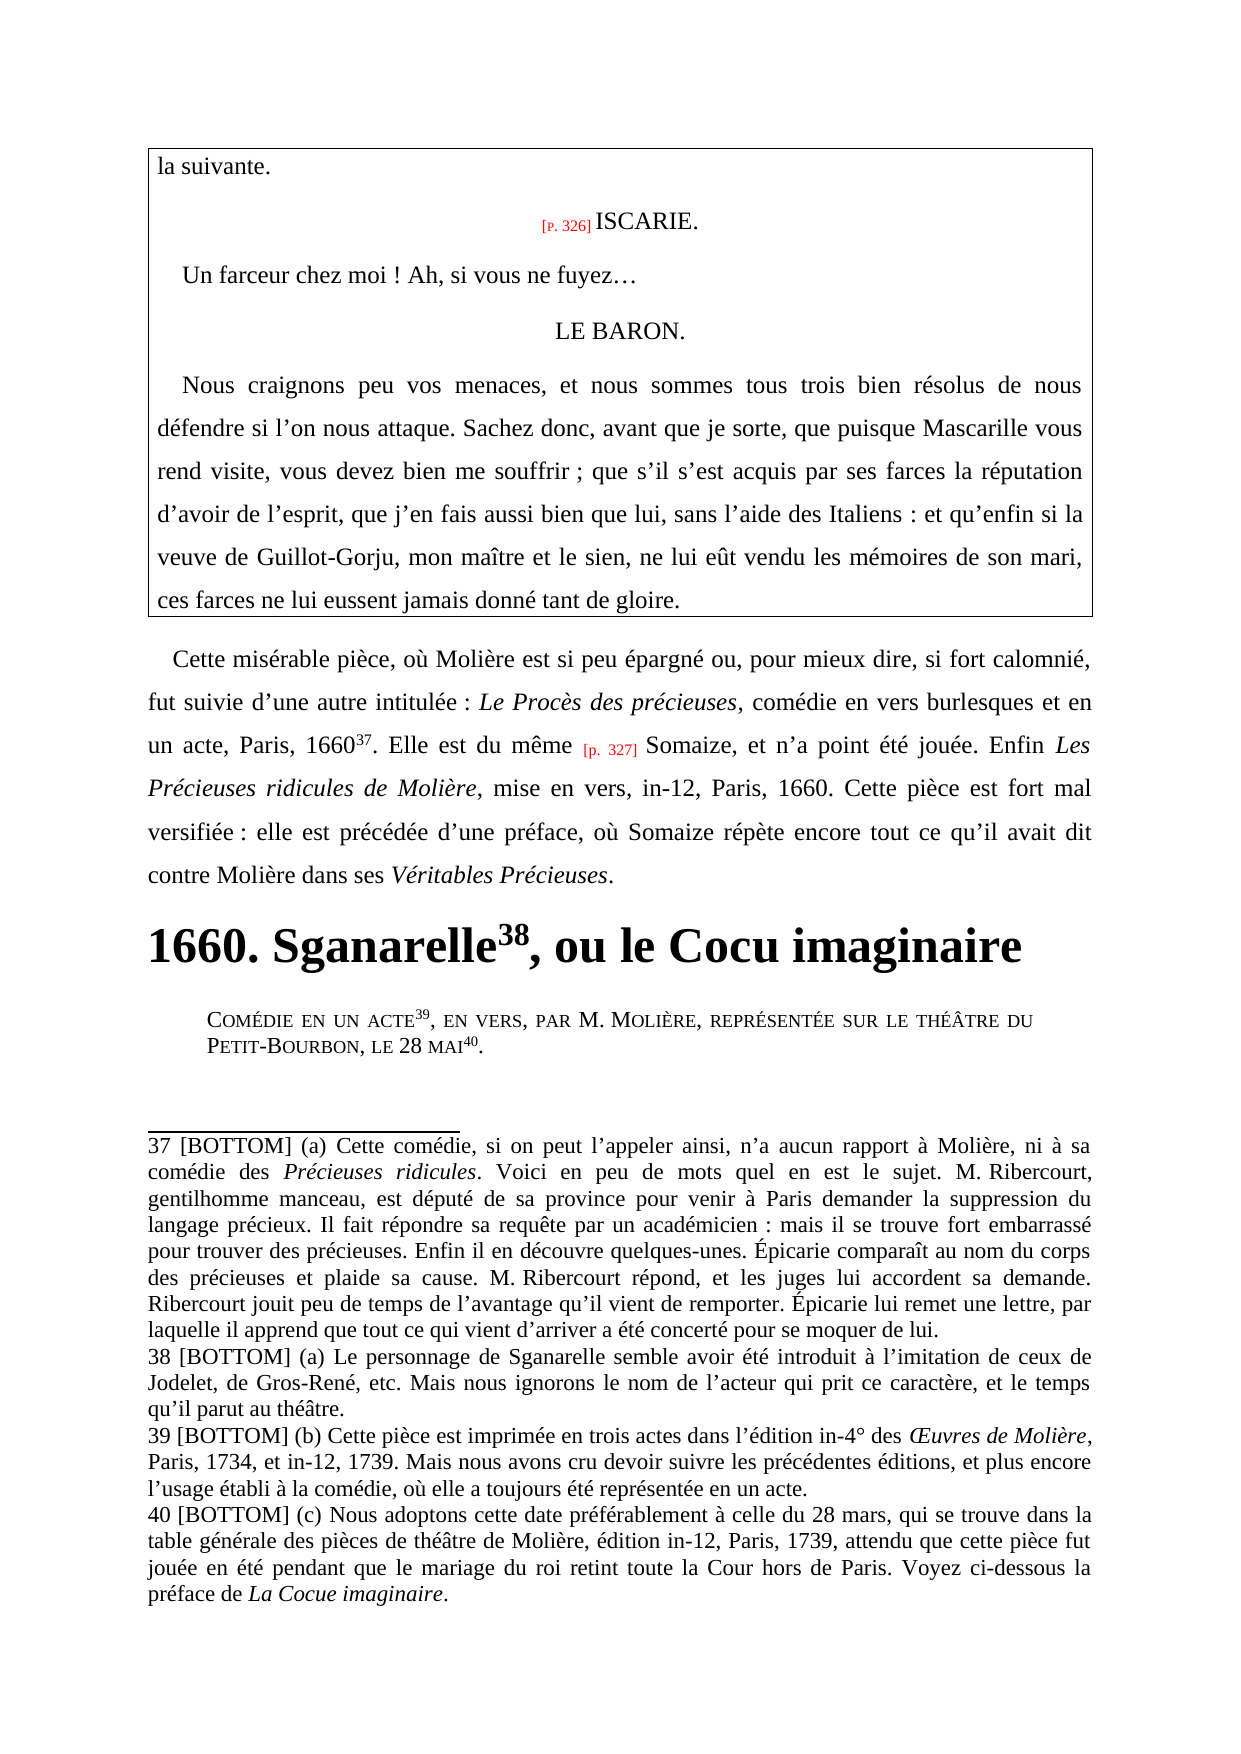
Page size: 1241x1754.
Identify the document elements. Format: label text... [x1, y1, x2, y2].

text [BOTTOM] (a) Cette comédie, si on peut l’appeler ainsi, n’a aucun rapport à Molière, ni à sa comédie des Précieuses ridicules. Voici en peu de mots quel en est le sujet. M. Ribercourt, gentilhomme manceau, est député de sa province pour venir à Paris demander la suppression du langage précieux. Il fait répondre sa requête par un académicien : mais il se trouve fort embarrassé pour trouver des précieuses. Enfin il en découvre quelques-unes. Épicarie comparaît au nom du corps des précieuses et plaide sa cause. M. Ribercourt répond, et les juges lui accordent sa demande. Ribercourt jouit peu de temps de l’avantage qu’il vient de remporter. Épicarie lui remet une lettre, par laquelle il apprend que tout ce qui vient d’arriver a été concerté pour se moquer de lui. [148, 1132, 1093, 1343]
text Comédie en un acte, en vers, par M. Molière, représentée sur le théâtre du Petit-Bourbon, le 28 mai. [207, 1006, 1033, 1059]
text [BOTTOM] (b) Cette pièce est imprimée en trois actes dans l’édition in-4° des Œuvres de Molière, Paris, 1734, et in-12, 1739. Mais nous avons cru devoir suivre les précédentes éditions, et plus encore l’usage établi à la comédie, où elle a toujours été représentée en un acte. [148, 1422, 1093, 1501]
text LE BARON. [149, 313, 1092, 344]
text Nous craignons peu vos menaces, et nous sommes tous trois bien résolus de nous défendre si l’on nous attaque. Sachez donc, avant que je sorte, que puisque Mascarille vous rend visite, vous devez bien me souffrir ; que s’il s’est acquis par ses farces la réputation d’avoir de l’esprit, que j’en fais aussi bien que lui, sans l’aide des Italiens : et qu’enfin si la veuve de Guillot-Gorju, mon maître et le sien, ne lui eût vendu les mémoires de son mari, ces farces ne lui eussent jamais donné tant de gloire. [149, 367, 1092, 616]
text [BOTTOM] (c) Nous adoptons cette date préférablement à celle du 28 mars, qui se trouve dans la table générale des pièces de théâtre de Molière, édition in-12, Paris, 1739, attendu que cette pièce fut jouée en été pendant que le mariage du roi retint toute la Cour hors de Paris. Voyez ci-dessous la préface de La Cocue imaginaire. [148, 1501, 1093, 1606]
text Cette misérable pièce, où Molière est si peu épargné ou, pour mieux dire, si fort calomnié, fut suivie d’une autre intitulée : Le Procès des précieuses, comédie en vers burlesques et en un acte, Paris, 1660. Elle est du même [p. 327] Somaize, et n’a point été jouée. Enfin Les Précieuses ridicules de Molière, mise en vers, in-12, Paris, 1660. Cette pièce est fort mal versifiée : elle est précédée d’une préface, où Somaize répète encore tout ce qu’il avait dit contre Molière dans ses Véritables Précieuses. [148, 644, 1093, 888]
text [p. 326] ISCARIE. [149, 203, 1092, 235]
subtitle 1660. Sganarelle, ou le Cocu imaginaire [148, 915, 1093, 973]
text Un farceur chez moi ! Ah, si vous ne fuyez… [149, 257, 1092, 289]
text [BOTTOM] (a) Le personnage de Sganarelle semble avoir été introduit à l’imitation de ceux de Jodelet, de Gros-René, etc. Mais nous ignorons le nom de l’acteur qui prit ce caractère, et le temps qu’il parut au théâtre. [148, 1343, 1093, 1422]
text la suivante. [149, 149, 1092, 179]
